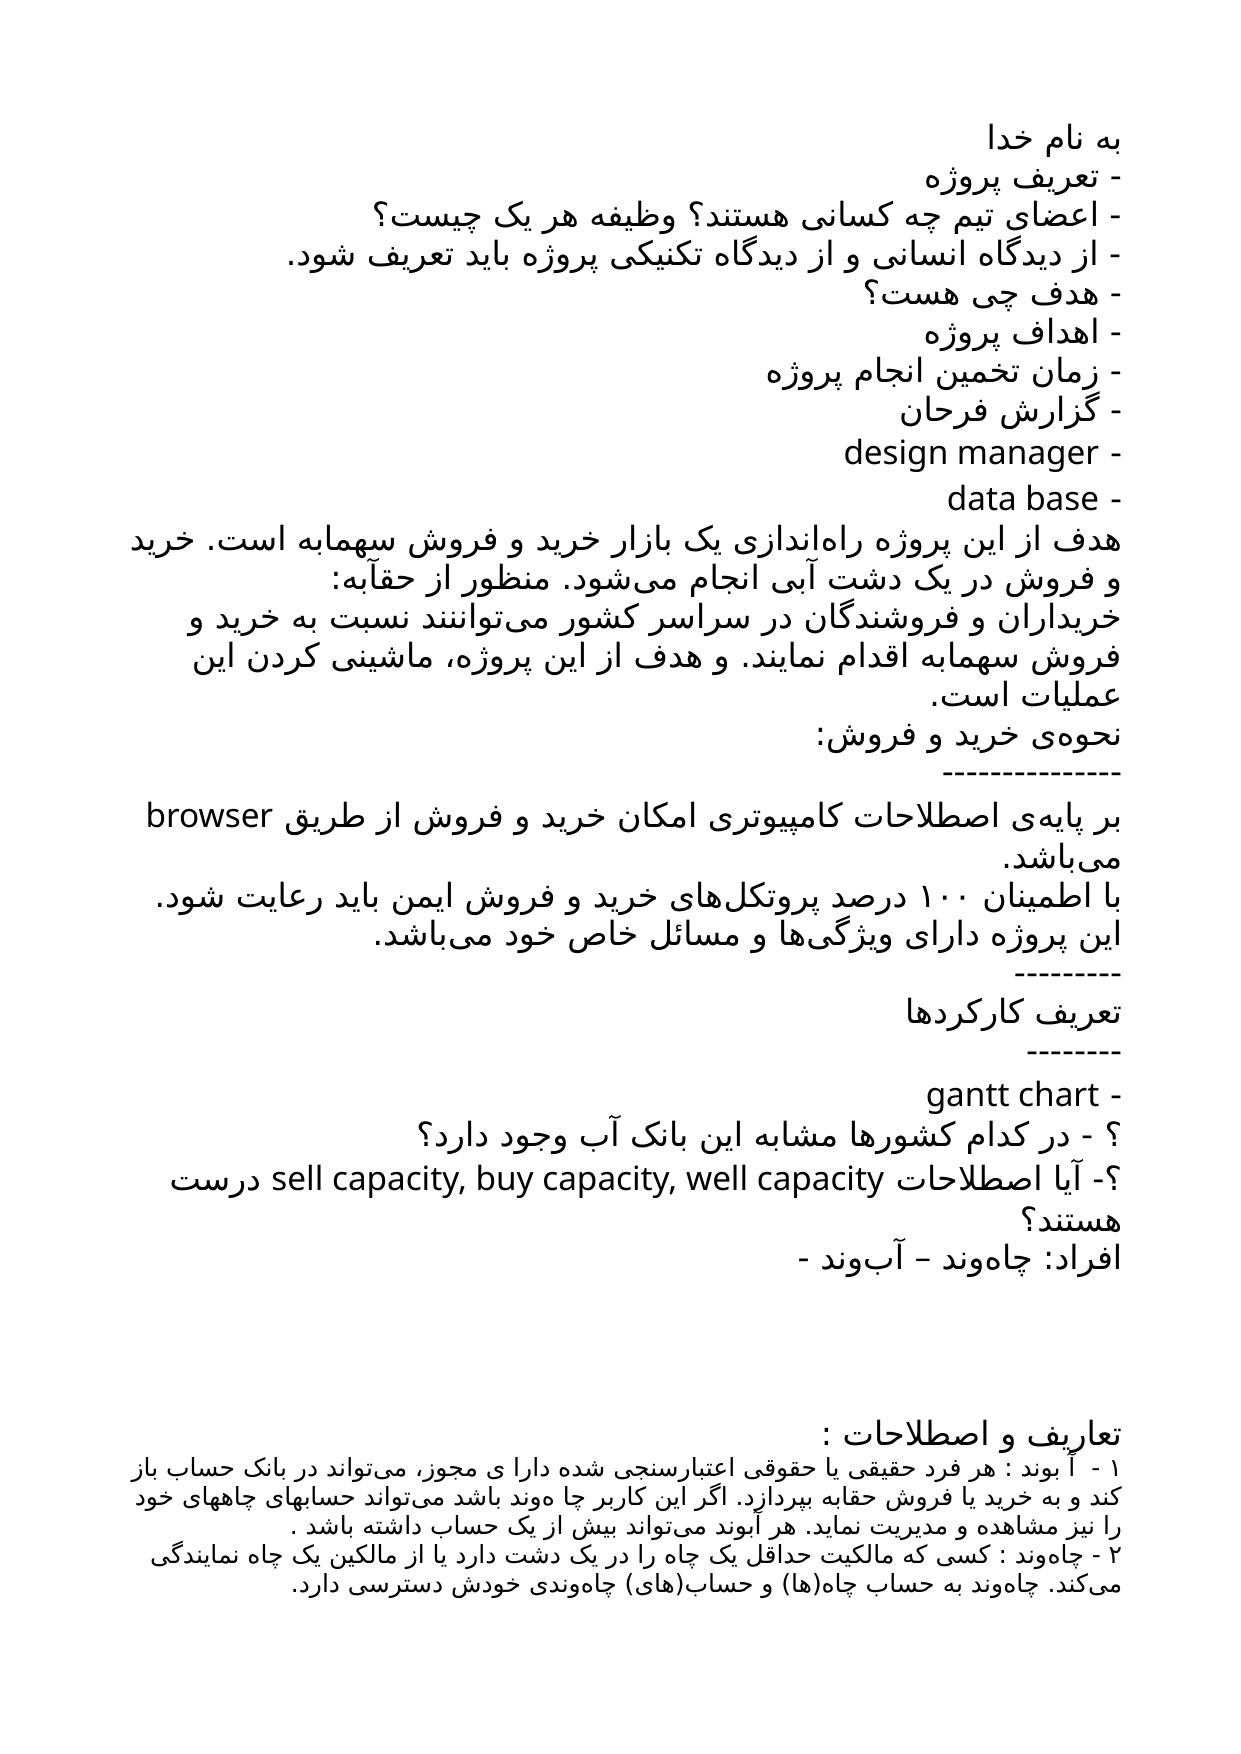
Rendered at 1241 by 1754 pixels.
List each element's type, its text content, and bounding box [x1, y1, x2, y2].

text - اعضای تیم چه کسانی هستند؟ وظیفه هر یک چیست؟ [118, 196, 1122, 235]
text این پروژه دارای ویژگی‌ها و مسائل خاص خود می‌باشد. [118, 915, 1122, 954]
text ۱ - آ بوند : هر فرد حقیقی یا حقوقی اعتبارسنجی شده دارا ی مجوز، می‌تواند در بانک حساب باز کند و به خرید یا فروش حقابه بپردازد. اگر این کاربر چا ه‌وند باشد می‌تواند حسابهای چاههای خود را نیز مشاهده و مدیریت نماید. هر آبوند می‌تواند بیش از یک حساب داشته باشد . [118, 1453, 1122, 1540]
text ۲ - چاه‌وند : کسی که مالکیت حداقل یک چاه را در یک دشت دارد یا از مالکین یک چاه نمایندگی می‌کند. چاه‌وند به حساب چاه(ها) و حساب(های) چاه‌وندی خودش دسترسی دارد. [118, 1540, 1122, 1599]
text - اهداف پروژه [118, 312, 1122, 351]
text افراد: چاه‌وند – آب‌وند - [118, 1239, 1122, 1278]
text --------- [118, 954, 1122, 993]
text به نام خدا [118, 118, 1122, 157]
text - تعریف پروژه [118, 157, 1122, 196]
text خریداران و فروشندگان در سراسر کشور می‌تواننند نسبت به خرید و فروش سهمابه اقدام نمایند. و هدف از این پروژه، ماشینی کردن این عملیات است. [118, 597, 1122, 714]
text نحوه‌ی خرید و فروش: [118, 714, 1122, 753]
text تعاریف و اصطلاحات : [118, 1414, 1122, 1453]
text - data base [118, 474, 1122, 520]
text - هدف چی هست؟ [118, 273, 1122, 312]
text - design manager [118, 429, 1122, 474]
text - gantt chart [118, 1070, 1122, 1116]
text ؟- آیا اصطلاحات sell capacity, buy capacity, well capacity درست هستند؟ [118, 1154, 1122, 1239]
text --------------- [118, 753, 1122, 792]
text هدف از این پروژه راه‌اندازی یک بازار خرید و فروش سهمابه است. خرید و فروش در یک دشت آبی انجام می‌شود. منظور از حقآبه: [118, 520, 1122, 597]
text بر پایه‌ی اصطلاحات کامپیوتری امکان خرید و فروش از طریق browser می‌باشد. [118, 792, 1122, 876]
text -------- [118, 1031, 1122, 1070]
text - زمان تخمین انجام پروژه [118, 351, 1122, 390]
text با اطمینان ۱۰۰ درصد پروتکل‌های خرید و فروش ایمن باید رعایت شود. [118, 876, 1122, 915]
text ؟‌ - در کدام کشورها مشابه این بانک آب وجود دارد؟ [118, 1116, 1122, 1154]
text - گزارش فرحان [118, 390, 1122, 429]
text - از دیدگاه انسانی و از دیدگاه تکنیکی پروژه باید تعریف شود. [118, 235, 1122, 273]
text تعریف کارکردها [118, 993, 1122, 1031]
